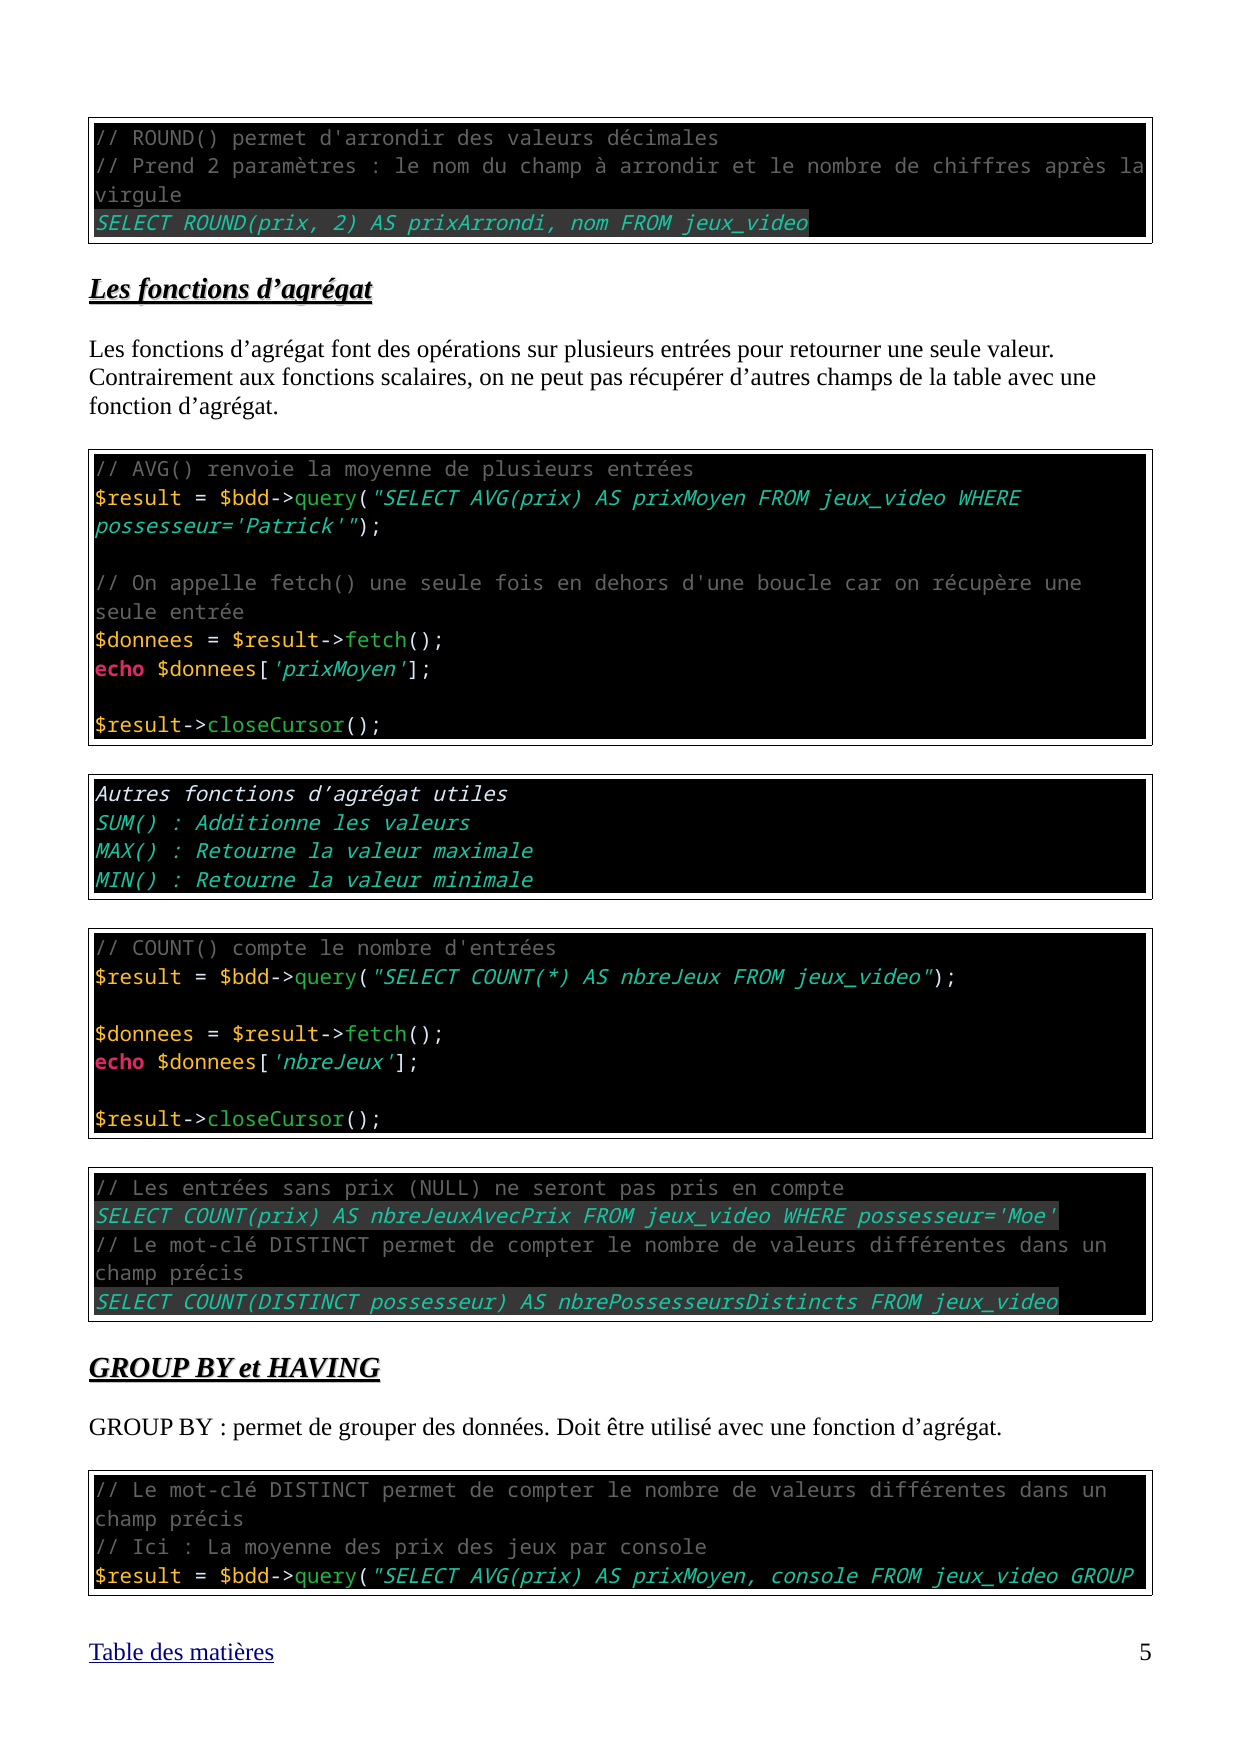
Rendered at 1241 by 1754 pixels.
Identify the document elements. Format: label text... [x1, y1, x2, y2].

table_header // ROUND() permet d'arrondir des valeurs décimales // Prend 2 paramètres : le nom du champ à arrondir et le nombre de chiffres après la virgule SELECT ROUND(prix, 2) AS prixArrondi, nom FROM jeux_video [89, 118, 1152, 243]
table_header // Le mot-clé DISTINCT permet de compter le nombre de valeurs différentes dans un champ précis // Ici : La moyenne des prix des jeux par console $result = $bdd->query("SELECT AVG(prix) AS prixMoyen, console FROM jeux_video GROUP [89, 1471, 1152, 1595]
table_header // Les entrées sans prix (NULL) ne seront pas pris en compte SELECT COUNT(prix) AS nbreJeuxAvecPrix FROM jeux_video WHERE possesseur='Moe' // Le mot-clé DISTINCT permet de compter le nombre de valeurs différentes dans un champ précis SELECT COUNT(DISTINCT possesseur) AS nbrePossesseursDistincts FROM jeux_video [89, 1168, 1152, 1321]
table_header // AVG() renvoie la moyenne de plusieurs entrées $result = $bdd->query("SELECT AVG(prix) AS prixMoyen FROM jeux_video WHERE possesseur='Patrick'"); // On appelle fetch() une seule fois en dehors d'une boucle car on récupère une seule entrée $donnees = $result->fetch(); echo $donnees['prixMoyen']; $result->closeCursor(); [89, 450, 1152, 745]
table_header // COUNT() compte le nombre d'entrées $result = $bdd->query("SELECT COUNT(*) AS nbreJeux FROM jeux_video"); $donnees = $result->fetch(); echo $donnees['nbreJeux']; $result->closeCursor(); [89, 929, 1152, 1138]
text Les fonctions d’agrégat font des opérations sur plusieurs entrées pour retourner une seule valeur. [88, 334, 1152, 362]
table_header Autres fonctions d’agrégat utiles SUM() : Additionne les valeurs MAX() : Retourne la valeur maximale MIN() : Retourne la valeur minimale [89, 775, 1152, 899]
subtitle GROUP BY et HAVING [88, 1350, 1152, 1383]
text Contrairement aux fonctions scalaires, on ne peut pas récupérer d’autres champs de la table avec une fonction d’agrégat. [88, 362, 1152, 420]
subtitle Les fonctions d’agrégat [88, 271, 1152, 305]
text GROUP BY : permet de grouper des données. Doit être utilisé avec une fonction d’agrégat. [88, 1412, 1152, 1441]
